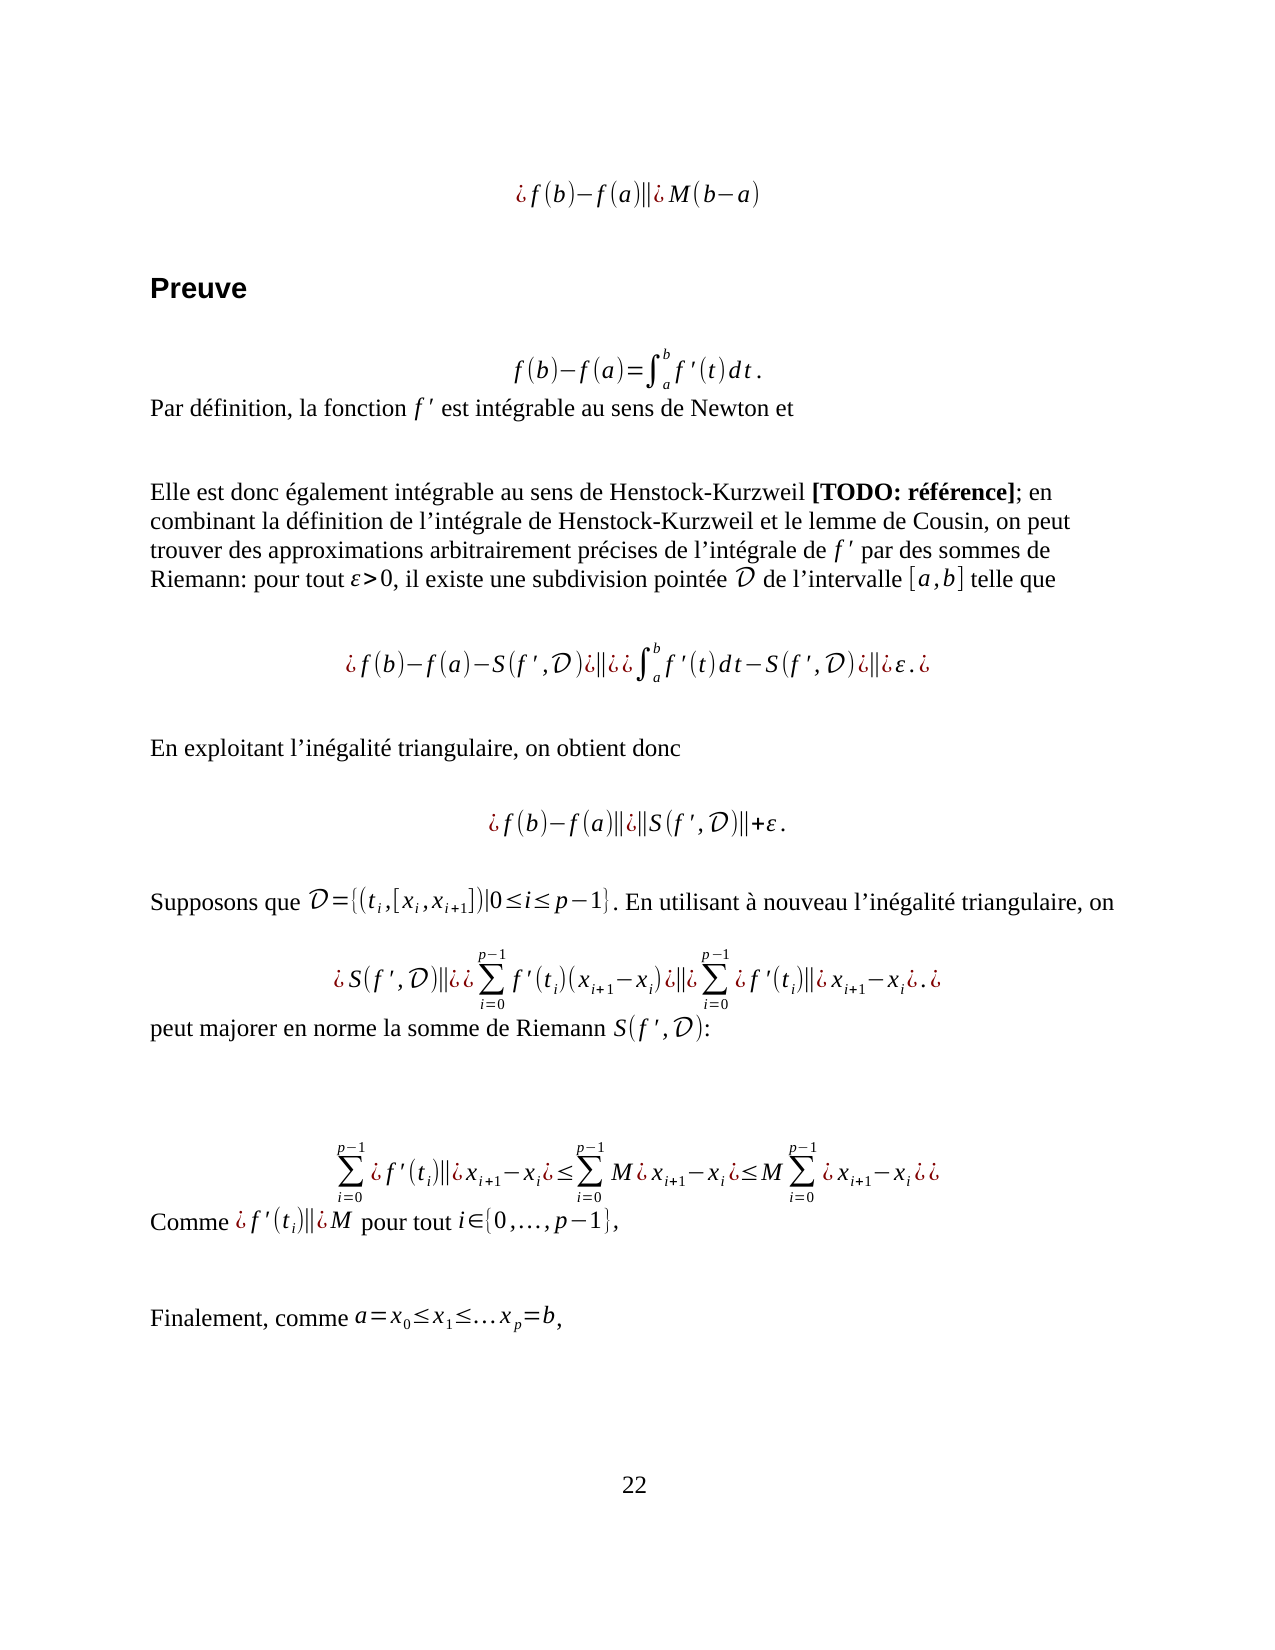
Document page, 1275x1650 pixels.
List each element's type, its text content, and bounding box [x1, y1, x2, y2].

text Finalement, comme , [150, 1302, 1125, 1333]
text Supposons que . En utilisant à nouveau l’inégalité triangulaire, on peut majorer en norme la somme de Riemann : [150, 885, 1125, 1043]
text Elle est donc également intégrable au sens de Henstock-Kurzweil [TODO: référence]; en combinant la définition de l’intégrale de Henstock-Kurzweil et le lemme de Cousin, on peut trouver des approximations arbitrairement précises de l’intégrale de par des sommes de Riemann: pour tout , il existe une subdivision pointée de l’intervalle telle que [150, 477, 1125, 592]
subtitle Preuve [150, 271, 1125, 305]
text Par définition, la fonction est intégrable au sens de Newton et [150, 317, 1125, 422]
text Comme pour tout [150, 1107, 1125, 1237]
text En exploitant l’inégalité triangulaire, on obtient donc [150, 733, 1125, 762]
